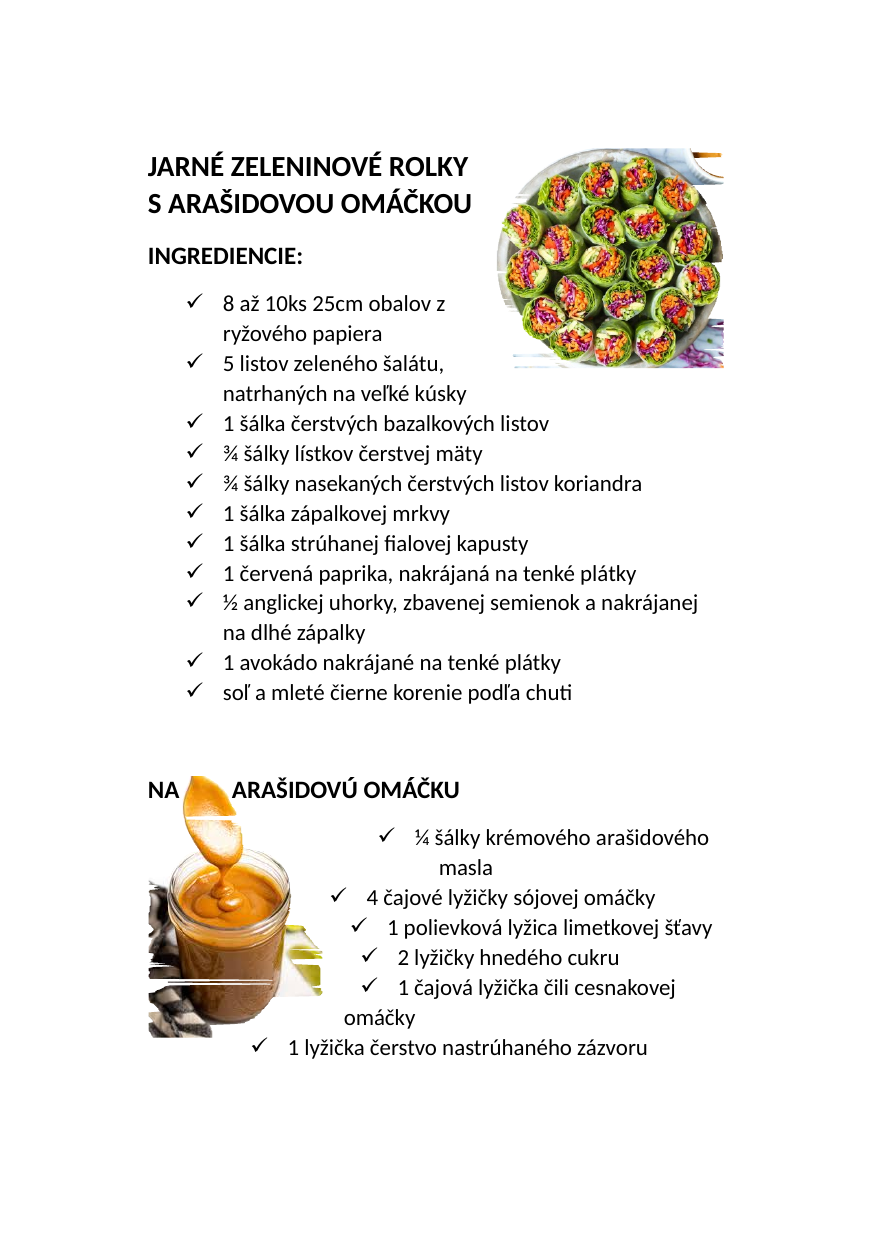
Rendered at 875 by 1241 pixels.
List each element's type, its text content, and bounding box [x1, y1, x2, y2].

list 1 lyžička čerstvo nastrúhaného zázvoru [185, 1033, 726, 1061]
list 1 šálka zápalkovej mrkvy [185, 499, 726, 527]
list ¾ šálky nasekaných čerstvých listov koriandra [185, 469, 726, 497]
list 4 čajové lyžičky sójovej omáčky [290, 883, 726, 911]
list [709, 289, 726, 347]
list ¼ šálky krémového arašidového masla [260, 823, 726, 881]
list 2 lyžičky hnedého cukru [292, 943, 726, 971]
list 1 polievková lyžica limetkovej šťavy [286, 913, 726, 941]
list 1 šálka čerstvých bazalkových listov [185, 409, 726, 437]
list ½ anglickej uhorky, zbavenej semienok a nakrájanej na dlhé zápalky [185, 588, 726, 646]
list 1 šálka strúhanej fialovej kapusty [185, 529, 726, 557]
text INGREDIENCIE: [148, 240, 498, 271]
list soľ a mleté ​​čierne korenie podľa chuti [185, 678, 726, 706]
list 5 listov zeleného šalátu, natrhaných na veľké kúsky [185, 349, 726, 407]
text [691, 148, 726, 221]
list 1 červená paprika, nakrájaná na tenké plátky [185, 559, 726, 587]
list 8 až 10ks 25cm obalov z ryžového papiera [185, 289, 546, 347]
list ¾ šálky lístkov čerstvej mäty [185, 439, 726, 467]
list 1 avokádo nakrájané na tenké plátky [185, 648, 726, 676]
list 1 čajová lyžička čili cesnakovej omáčky [211, 973, 726, 1031]
text [712, 240, 726, 271]
text NA ARAŠIDOVÚ OMÁČKU [148, 774, 726, 804]
text JARNÉ ZELENINOVÉ ROLKY S ARAŠIDOVOU OMÁČKOU [148, 148, 589, 221]
